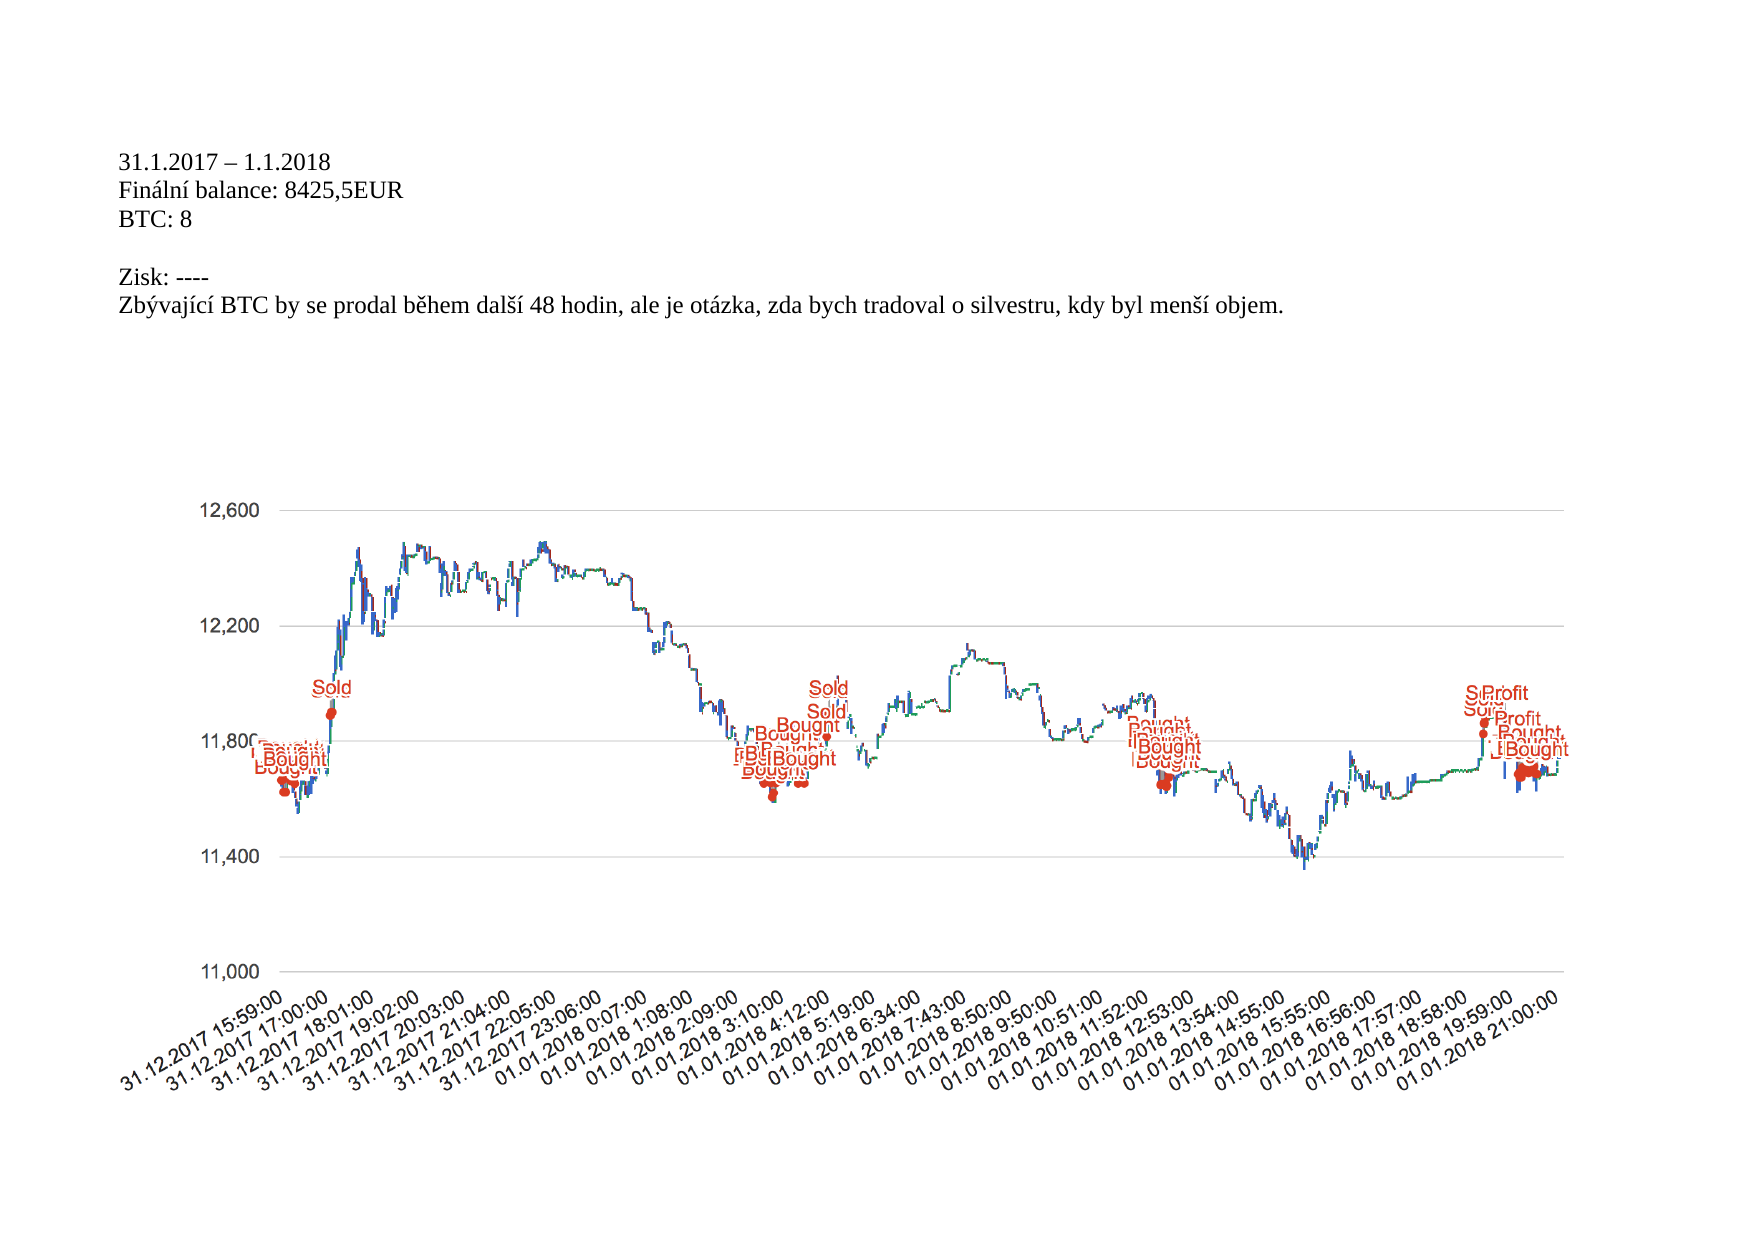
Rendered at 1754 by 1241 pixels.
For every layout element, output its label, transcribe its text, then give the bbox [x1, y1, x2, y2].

picture [76, 457, 1595, 1133]
text Zbývající BTC by se prodal během další 48 hodin, ale je otázka, zda bych tradoval o silvestru, kdy byl menší objem. [118, 291, 1636, 319]
text Finální balance: 8425,5EUR [118, 176, 1636, 204]
text 31.1.2017 – 1.1.2018 [118, 147, 1636, 176]
text Zisk: ---- [118, 262, 1636, 291]
text BTC: 8 [118, 204, 1636, 233]
